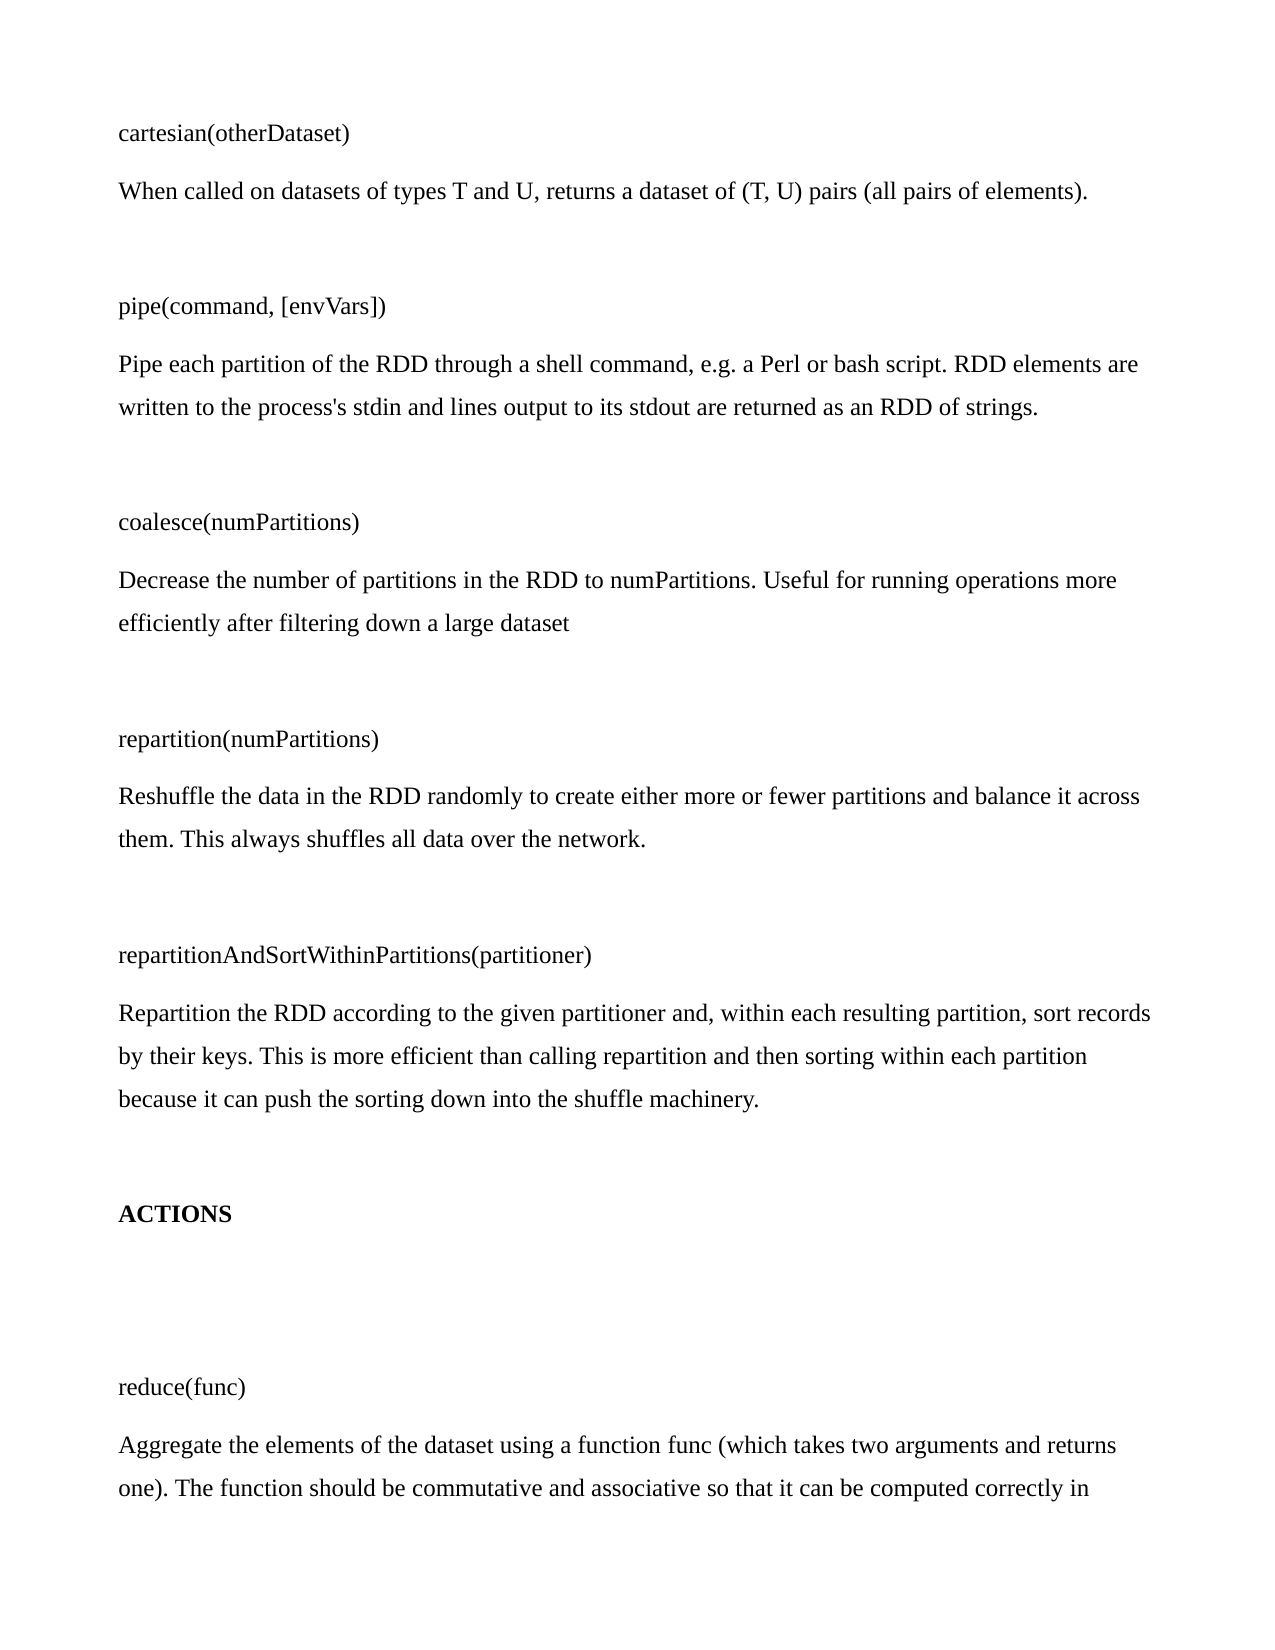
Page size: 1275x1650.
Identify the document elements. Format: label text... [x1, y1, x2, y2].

text ACTIONS [118, 1199, 1157, 1228]
text Repartition the RDD according to the given partitioner and, within each resulting partition, sort records by their keys. This is more efficient than calling repartition and then sorting within each partition because it can push the sorting down into the shuffle machinery. [118, 998, 1157, 1113]
text reduce(func) [118, 1372, 1157, 1401]
text repartition(numPartitions) [118, 724, 1157, 752]
text repartitionAndSortWithinPartitions(partitioner) [118, 940, 1157, 969]
text coalesce(numPartitions) [118, 507, 1157, 536]
text Aggregate the elements of the dataset using a function func (which takes two arguments and returns one). The function should be commutative and associative so that it can be computed correctly in [118, 1430, 1157, 1502]
text Reshuffle the data in the RDD randomly to create either more or fewer partitions and balance it across them. This always shuffles all data over the network. [118, 781, 1157, 853]
text When called on datasets of types T and U, returns a dataset of (T, U) pairs (all pairs of elements). [118, 176, 1157, 204]
text pipe(command, [envVars]) [118, 291, 1157, 320]
text Pipe each partition of the RDD through a shell command, e.g. a Perl or bash script. RDD elements are written to the process's stdin and lines output to its stdout are returned as an RDD of strings. [118, 349, 1157, 421]
text cartesian(otherDataset) [118, 118, 1157, 147]
text Decrease the number of partitions in the RDD to numPartitions. Useful for running operations more efficiently after filtering down a large dataset [118, 565, 1157, 637]
